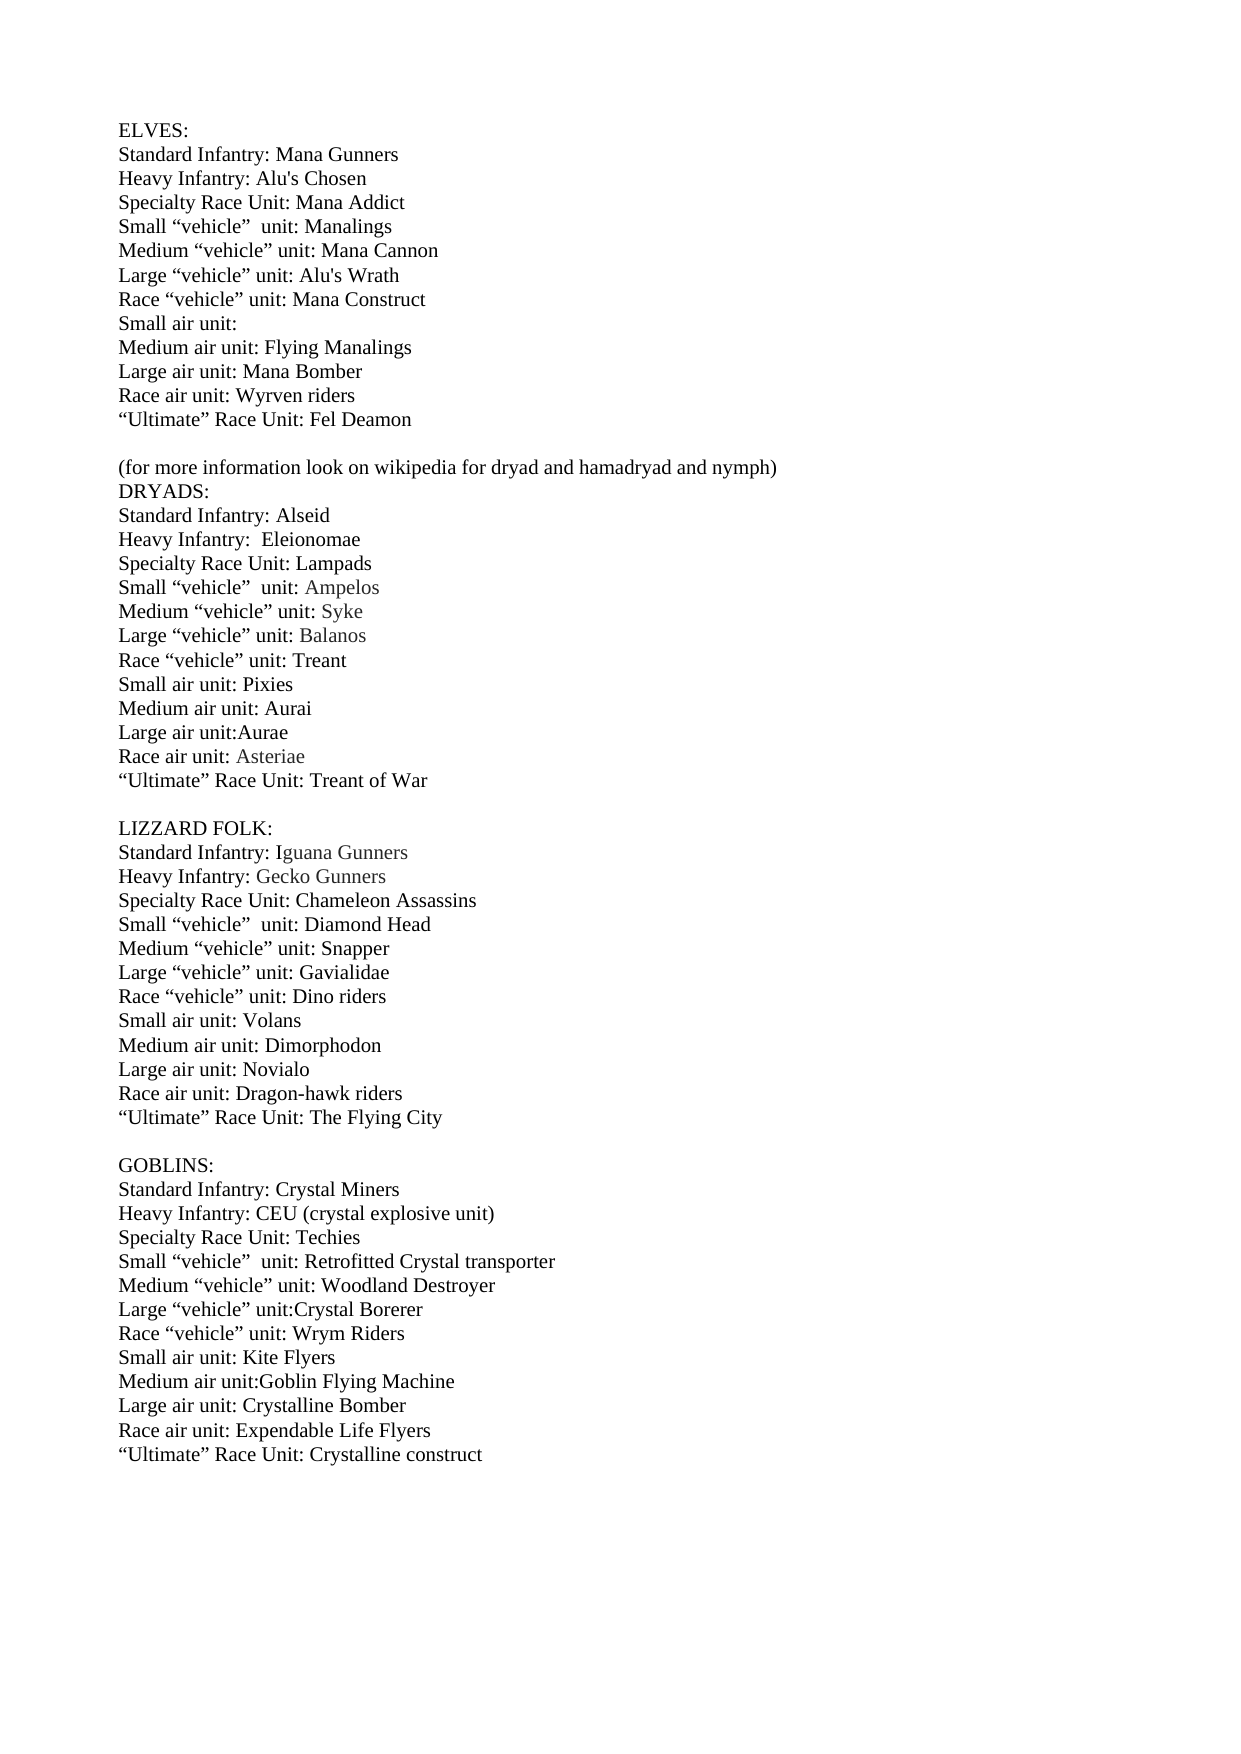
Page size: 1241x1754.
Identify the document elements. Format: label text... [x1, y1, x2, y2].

text Heavy Infantry: Alu's Chosen [118, 166, 1122, 190]
text “Ultimate” Race Unit: The Flying City [118, 1105, 1122, 1129]
text Standard Infantry: Crystal Miners [118, 1177, 1122, 1201]
text Large “vehicle” unit:Crystal Borerer [118, 1297, 1122, 1321]
text Small “vehicle” unit: Retrofitted Crystal transporter [118, 1249, 1122, 1273]
text Small “vehicle” unit: Diamond Head [118, 912, 1122, 936]
text Specialty Race Unit: Techies [118, 1225, 1122, 1249]
text Large “vehicle” unit: Gavialidae [118, 960, 1122, 984]
text Race “vehicle” unit: Wrym Riders [118, 1321, 1122, 1345]
text Large air unit: Crystalline Bomber [118, 1393, 1122, 1417]
text Medium “vehicle” unit: Snapper [118, 936, 1122, 960]
text Small air unit: Volans [118, 1008, 1122, 1032]
text Race air unit: Wyrven riders [118, 383, 1122, 407]
text Standard Infantry: Mana Gunners [118, 142, 1122, 166]
text Race “vehicle” unit: Treant [118, 647, 1122, 672]
text Large “vehicle” unit: Alu's Wrath [118, 262, 1122, 287]
text Large air unit: Mana Bomber [118, 359, 1122, 383]
text Heavy Infantry: Gecko Gunners [118, 864, 1122, 888]
text “Ultimate” Race Unit: Crystalline construct [118, 1442, 1122, 1466]
text Race air unit: Expendable Life Flyers [118, 1417, 1122, 1442]
text Race air unit: Dragon-hawk riders [118, 1081, 1122, 1105]
text Heavy Infantry: Eleionomae [118, 527, 1122, 551]
text Small “vehicle” unit: Manalings [118, 214, 1122, 238]
text Medium air unit: Dimorphodon [118, 1032, 1122, 1057]
text Small air unit: Pixies [118, 672, 1122, 696]
text Medium “vehicle” unit: Syke [118, 599, 1122, 623]
text Race “vehicle” unit: Dino riders [118, 984, 1122, 1008]
text GOBLINS: [118, 1153, 1122, 1177]
text Large air unit:Aurae [118, 720, 1122, 744]
text Standard Infantry: Iguana Gunners [118, 840, 1122, 864]
text “Ultimate” Race Unit: Treant of War [118, 768, 1122, 792]
text Medium “vehicle” unit: Woodland Destroyer [118, 1273, 1122, 1297]
text Medium air unit: Flying Manalings [118, 335, 1122, 359]
text Medium air unit: Aurai [118, 696, 1122, 720]
text Heavy Infantry: CEU (crystal explosive unit) [118, 1201, 1122, 1225]
text (for more information look on wikipedia for dryad and hamadryad and nymph) [118, 455, 1122, 479]
text Large “vehicle” unit: Balanos [118, 623, 1122, 647]
text ELVES: [118, 118, 1122, 142]
text Small air unit: Kite Flyers [118, 1345, 1122, 1369]
text Medium air unit:Goblin Flying Machine [118, 1369, 1122, 1393]
text Small air unit: [118, 311, 1122, 335]
text Standard Infantry: Alseid [118, 503, 1122, 527]
text Small “vehicle” unit: Ampelos [118, 575, 1122, 599]
text DRYADS: [118, 479, 1122, 503]
text LIZZARD FOLK: [118, 816, 1122, 840]
text Specialty Race Unit: Chameleon Assassins [118, 888, 1122, 912]
text Race “vehicle” unit: Mana Construct [118, 287, 1122, 311]
text “Ultimate” Race Unit: Fel Deamon [118, 407, 1122, 431]
text Medium “vehicle” unit: Mana Cannon [118, 238, 1122, 262]
text Specialty Race Unit: Mana Addict [118, 190, 1122, 214]
text Large air unit: Novialo [118, 1057, 1122, 1081]
text Specialty Race Unit: Lampads [118, 551, 1122, 575]
text Race air unit: Asteriae [118, 744, 1122, 768]
